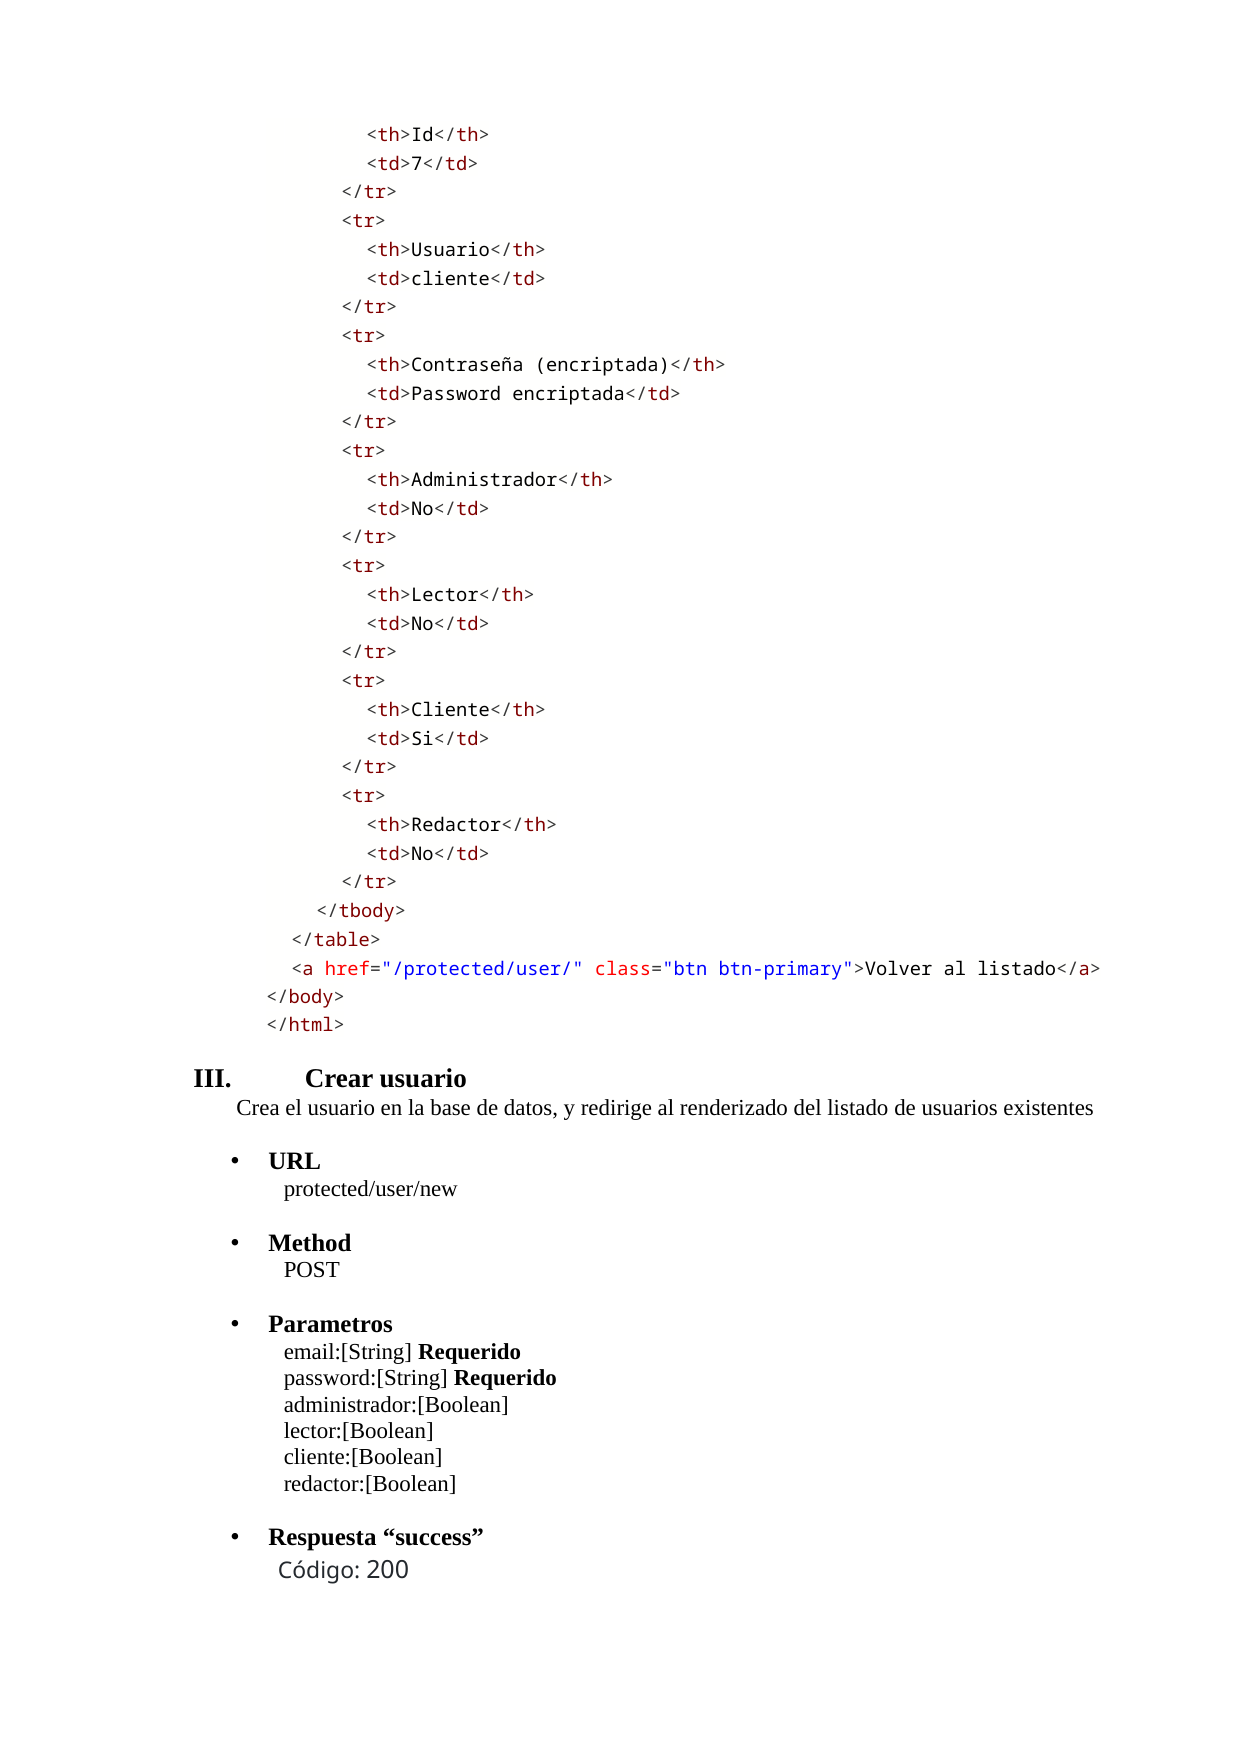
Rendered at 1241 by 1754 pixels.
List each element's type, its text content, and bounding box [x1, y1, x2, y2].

text <tr> [266, 664, 1122, 693]
text <tr> [266, 204, 1122, 233]
text cliente:[Boolean] [118, 1443, 1122, 1470]
list Respuesta “success” [231, 1522, 1122, 1551]
text </tr> [266, 291, 1122, 319]
text lector:[Boolean] [118, 1417, 1122, 1443]
text <th>Administrador</th> [266, 463, 1122, 492]
text password:[String] Requerido [118, 1364, 1122, 1391]
text <tr> [266, 434, 1122, 463]
text email:[String] Requerido [118, 1338, 1122, 1364]
text <tr> [266, 549, 1122, 578]
list Parametros [231, 1309, 1122, 1338]
text <th>Redactor</th> [266, 808, 1122, 837]
text <td>Si</td> [266, 722, 1122, 751]
text <td>No</td> [266, 607, 1122, 636]
text </tr> [266, 751, 1122, 779]
text <th>Cliente</th> [266, 693, 1122, 722]
text <td>Password encriptada</td> [266, 377, 1122, 406]
text <tr> [266, 319, 1122, 348]
list Method [231, 1228, 1122, 1256]
text <td>No</td> [266, 492, 1122, 521]
text </body> [266, 981, 1122, 1009]
list Crear usuario [193, 1062, 1122, 1093]
text administrador:[Boolean] [118, 1391, 1122, 1417]
text <td>cliente</td> [266, 262, 1122, 291]
text <a href="/protected/user/" class="btn btn-primary">Volver al listado</a> [266, 952, 1122, 981]
text </tr> [266, 521, 1122, 549]
text </tr> [266, 866, 1122, 894]
text redactor:[Boolean] [118, 1470, 1122, 1496]
text <th>Contraseña (encriptada)</th> [266, 348, 1122, 377]
list URL [231, 1146, 1122, 1175]
text <th>Id</th> [266, 118, 1122, 147]
text <td>No</td> [266, 837, 1122, 866]
text </html> [266, 1009, 1122, 1037]
text <td>7</td> [266, 147, 1122, 176]
text Código: 200 [278, 1551, 1122, 1586]
text Crea el usuario en la base de datos, y redirige al renderizado del listado de usuarios existentes [236, 1093, 1122, 1120]
text </table> [266, 923, 1122, 952]
text <th>Usuario</th> [266, 233, 1122, 262]
text </tr> [266, 636, 1122, 664]
text POST [118, 1256, 1122, 1283]
text <tr> [266, 779, 1122, 808]
text </tbody> [266, 894, 1122, 923]
text </tr> [266, 406, 1122, 434]
text </tr> [266, 176, 1122, 204]
text protected/user/new [118, 1175, 1122, 1201]
text <th>Lector</th> [266, 578, 1122, 607]
